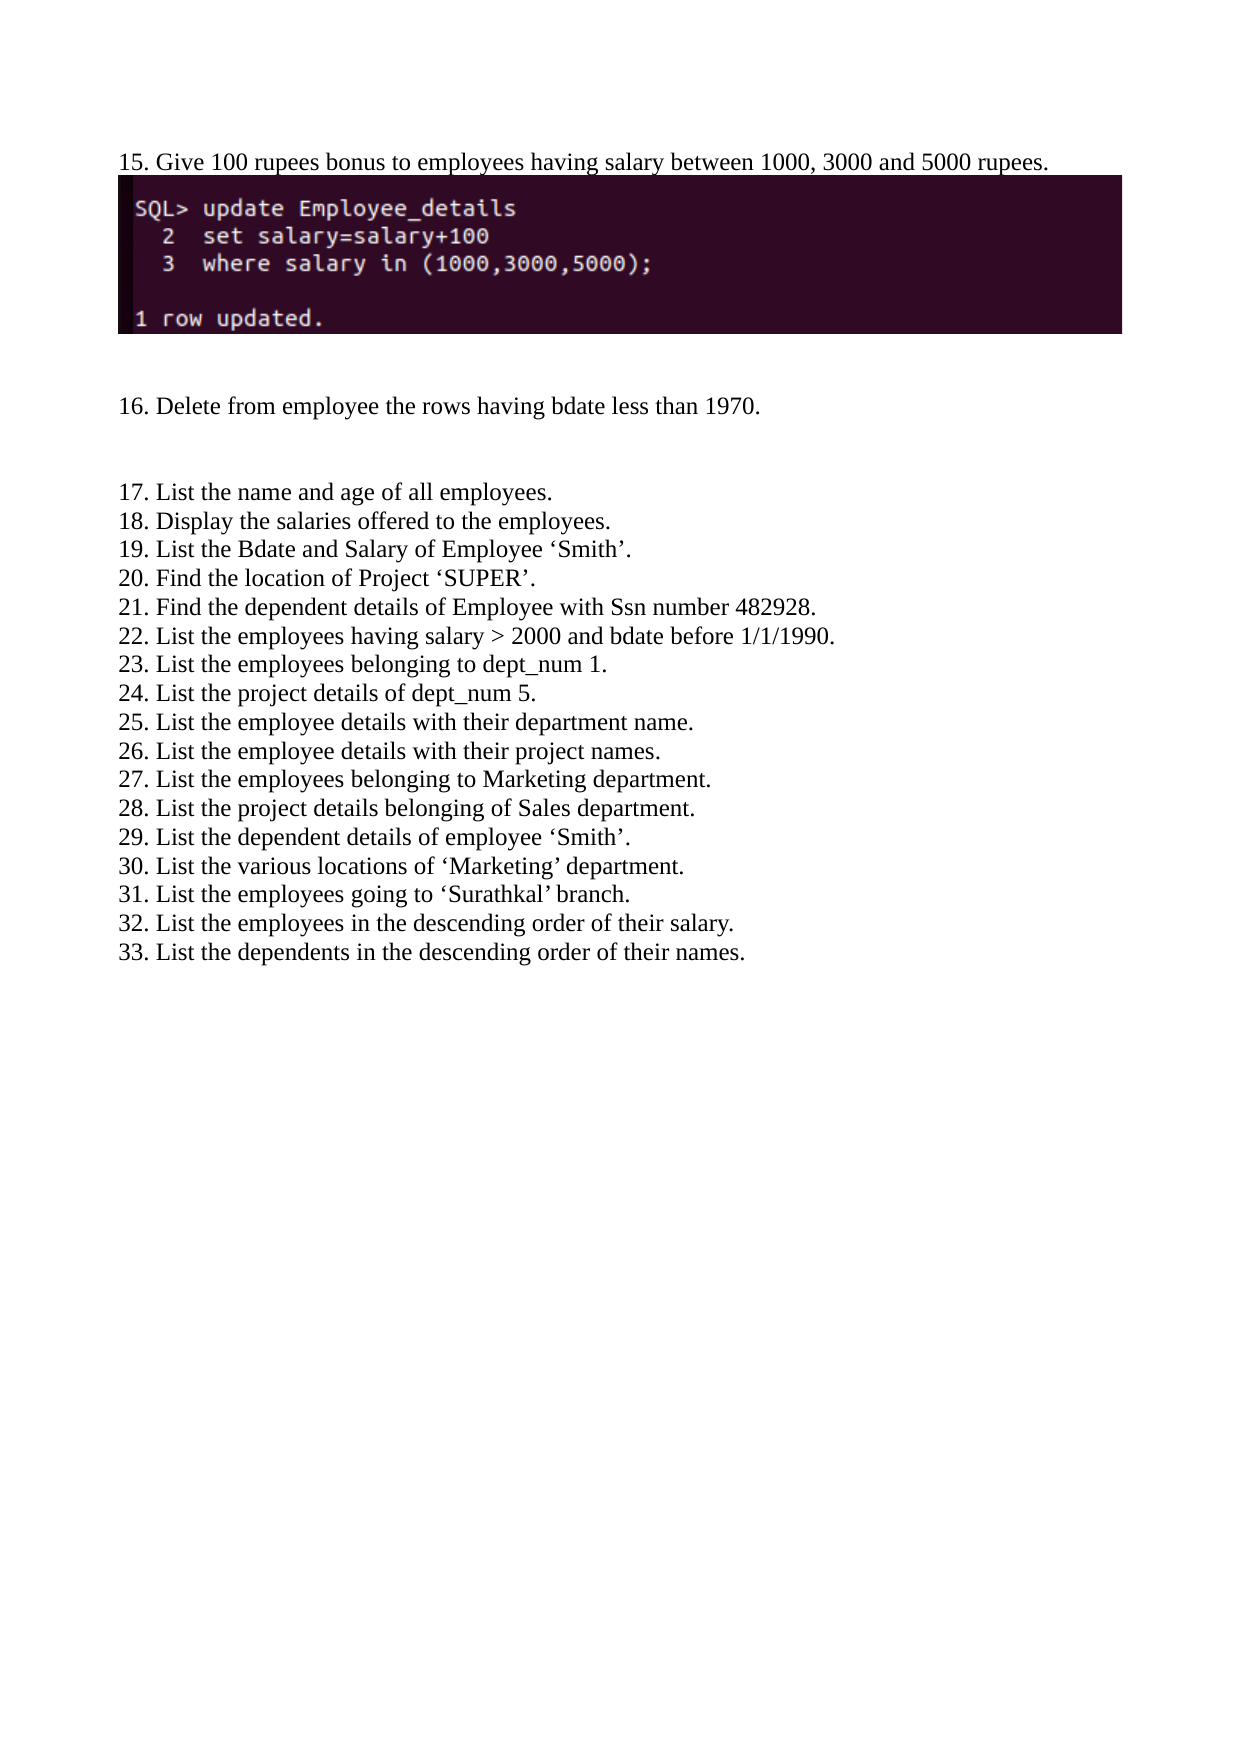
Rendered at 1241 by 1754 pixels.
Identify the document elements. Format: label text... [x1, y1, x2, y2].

text 17. List the name and age of all employees. [118, 477, 1122, 506]
text 18. Display the salaries offered to the employees. [118, 506, 1122, 534]
text 19. List the Bdate and Salary of Employee ‘Smith’. [118, 534, 1122, 563]
text 33. List the dependents in the descending order of their names. [118, 937, 1122, 966]
text 26. List the employee details with their project names. [118, 736, 1122, 764]
text 24. List the project details of dept_num 5. [118, 678, 1122, 707]
text 23. List the employees belonging to dept_num 1. [118, 649, 1122, 678]
text 25. List the employee details with their department name. [118, 707, 1122, 736]
text 30. List the various locations of ‘Marketing’ department. [118, 851, 1122, 879]
text 20. Find the location of Project ‘SUPER’. [118, 563, 1122, 592]
text 22. List the employees having salary > 2000 and bdate before 1/1/1990. [118, 621, 1122, 649]
text 15. Give 100 rupees bonus to employees having salary between 1000, 3000 and 5000 rupees. [118, 147, 1122, 175]
text 16. Delete from employee the rows having bdate less than 1970. [118, 391, 1122, 419]
text 29. List the dependent details of employee ‘Smith’. [118, 822, 1122, 851]
text 31. List the employees going to ‘Surathkal’ branch. [118, 879, 1122, 908]
text 28. List the project details belonging of Sales department. [118, 793, 1122, 822]
text 32. List the employees in the descending order of their salary. [118, 908, 1122, 937]
text 27. List the employees belonging to Marketing department. [118, 764, 1122, 793]
text 21. Find the dependent details of Employee with Ssn number 482928. [118, 592, 1122, 621]
picture [118, 175, 1123, 334]
